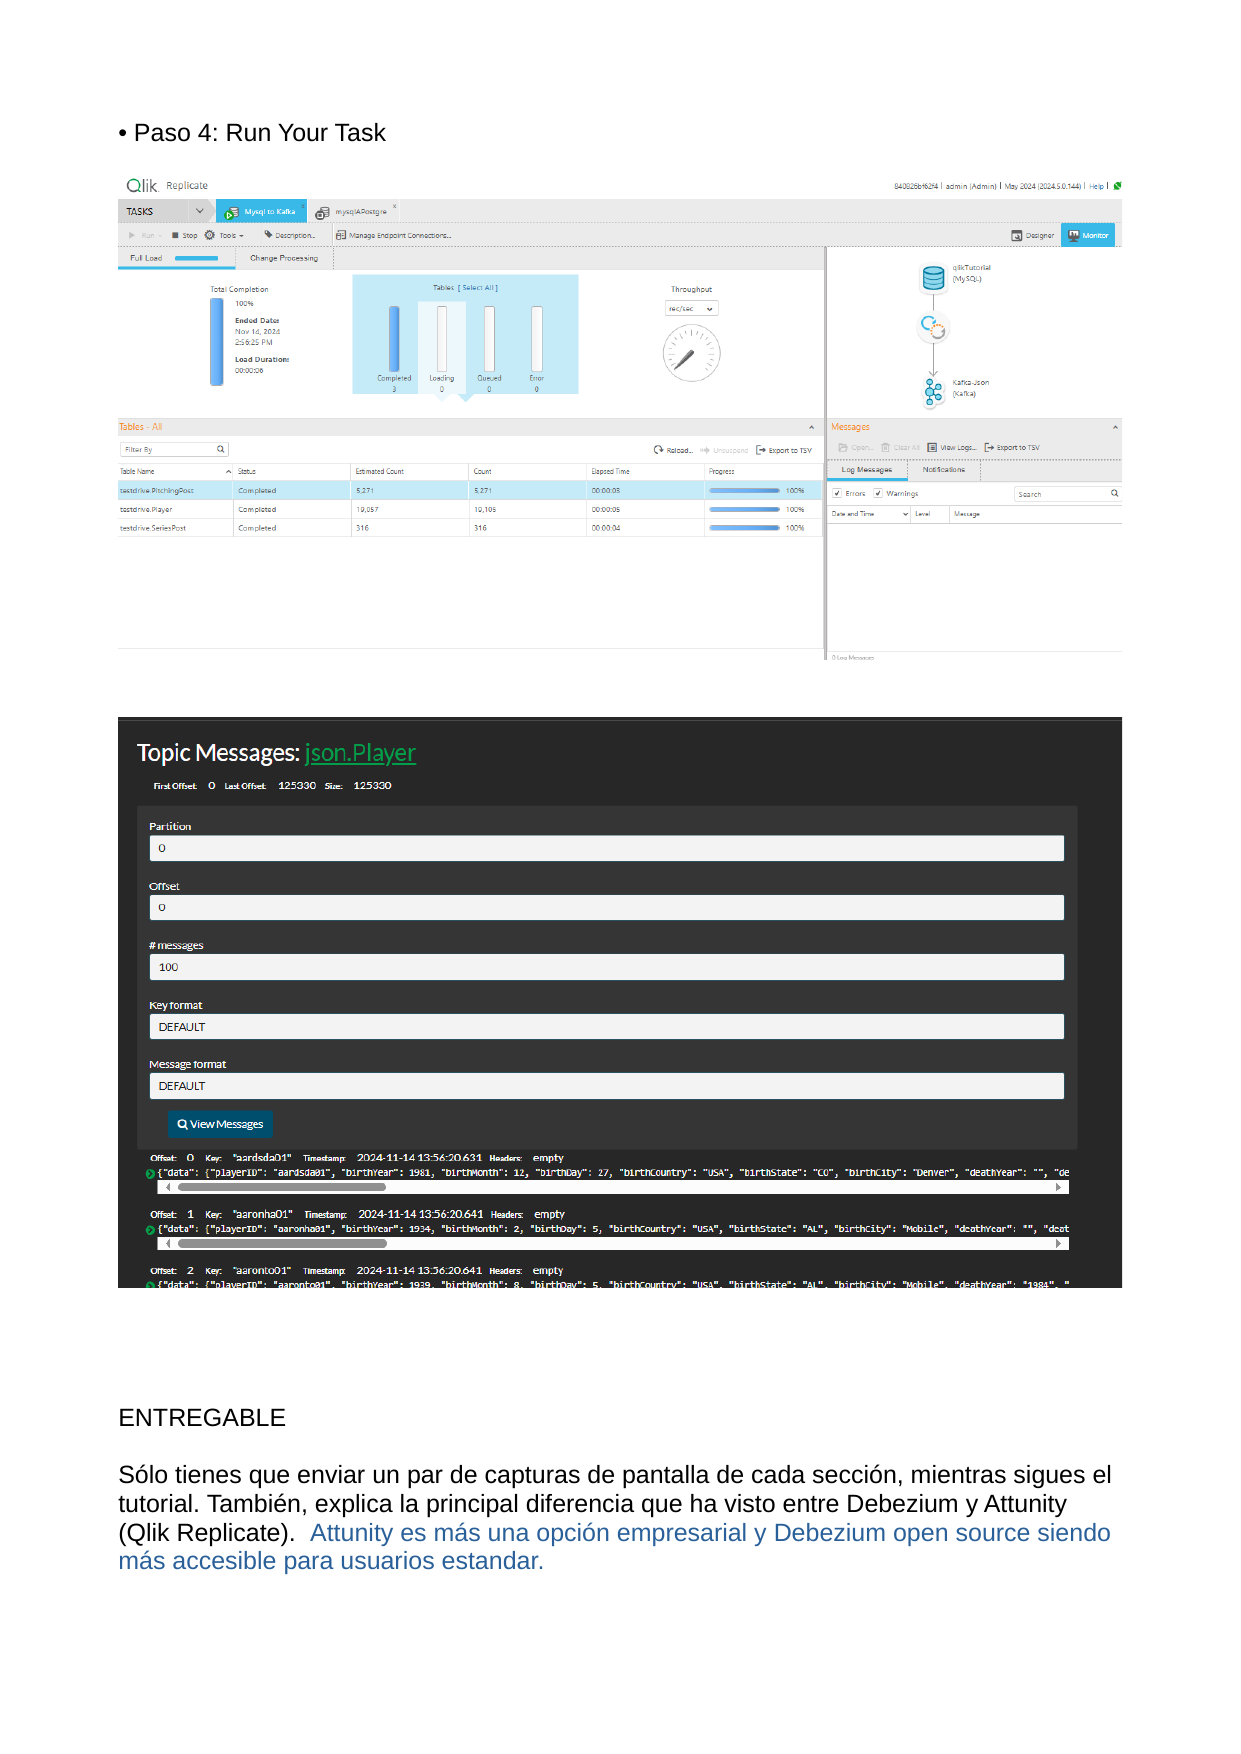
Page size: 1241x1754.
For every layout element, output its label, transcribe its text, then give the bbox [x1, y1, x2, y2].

picture [118, 717, 1123, 1288]
text Sólo tienes que enviar un par de capturas de pantalla de cada sección, mientras sigues el tutorial. También, explica la principal diferencia que ha visto entre Debezium y Attunity (Qlik Replicate). Attunity es más una opción empresarial y Debezium open source siendo más accesible para usuarios estandar. [118, 1460, 1122, 1575]
text ENTREGABLE [118, 1403, 1122, 1431]
text • Paso 4: Run Your Task [118, 118, 1122, 147]
picture [118, 175, 1123, 660]
